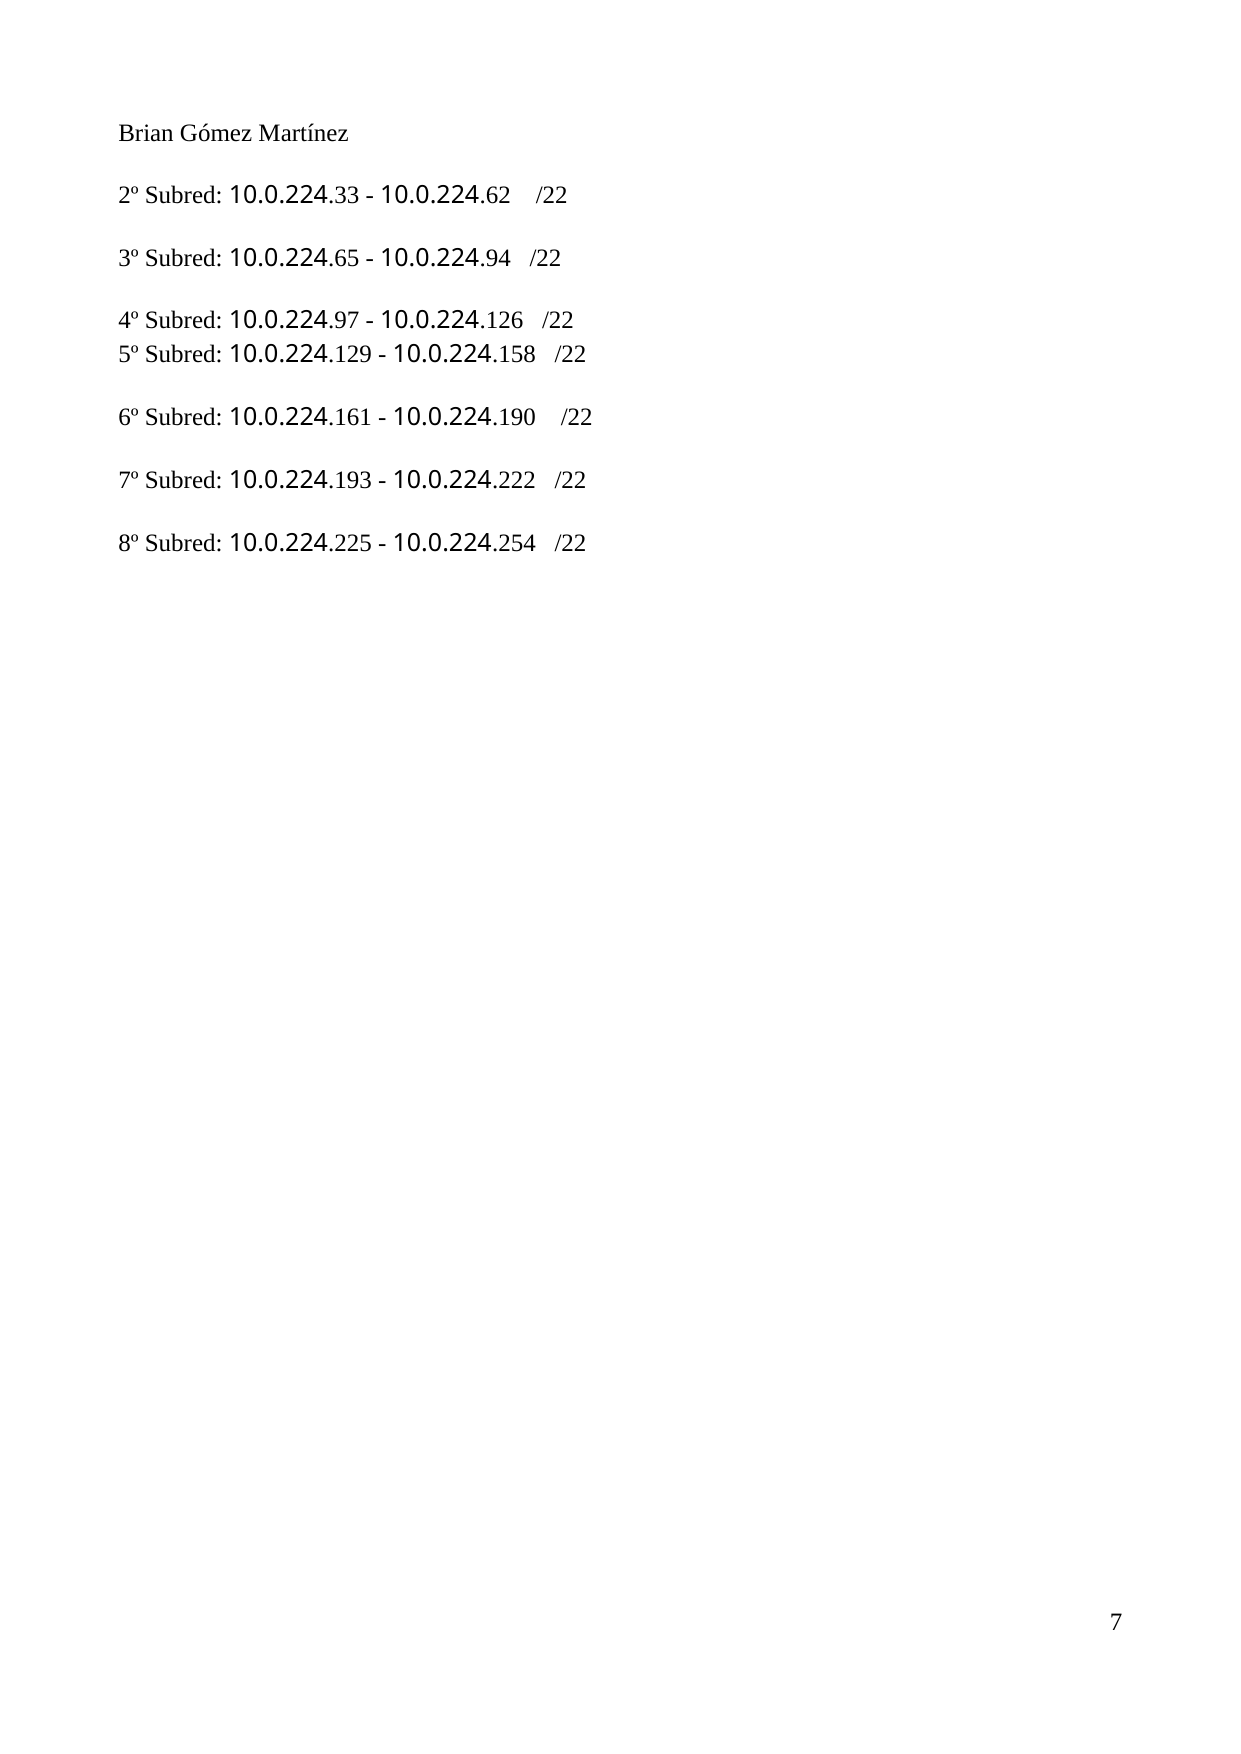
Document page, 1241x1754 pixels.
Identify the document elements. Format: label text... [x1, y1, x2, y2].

text 5º Subred: 10.0.224.129 - 10.0.224.158 /22 [118, 336, 1122, 370]
text 8º Subred: 10.0.224.225 - 10.0.224.254 /22 [118, 524, 1122, 558]
text 4º Subred: 10.0.224.97 - 10.0.224.126 /22 [118, 302, 1122, 336]
text 7º Subred: 10.0.224.193 - 10.0.224.222 /22 [118, 462, 1122, 496]
text 6º Subred: 10.0.224.161 - 10.0.224.190 /22 [118, 399, 1122, 433]
text 3º Subred: 10.0.224.65 - 10.0.224.94 /22 [118, 239, 1122, 273]
text 2º Subred: 10.0.224.33 - 10.0.224.62 /22 [118, 176, 1122, 210]
